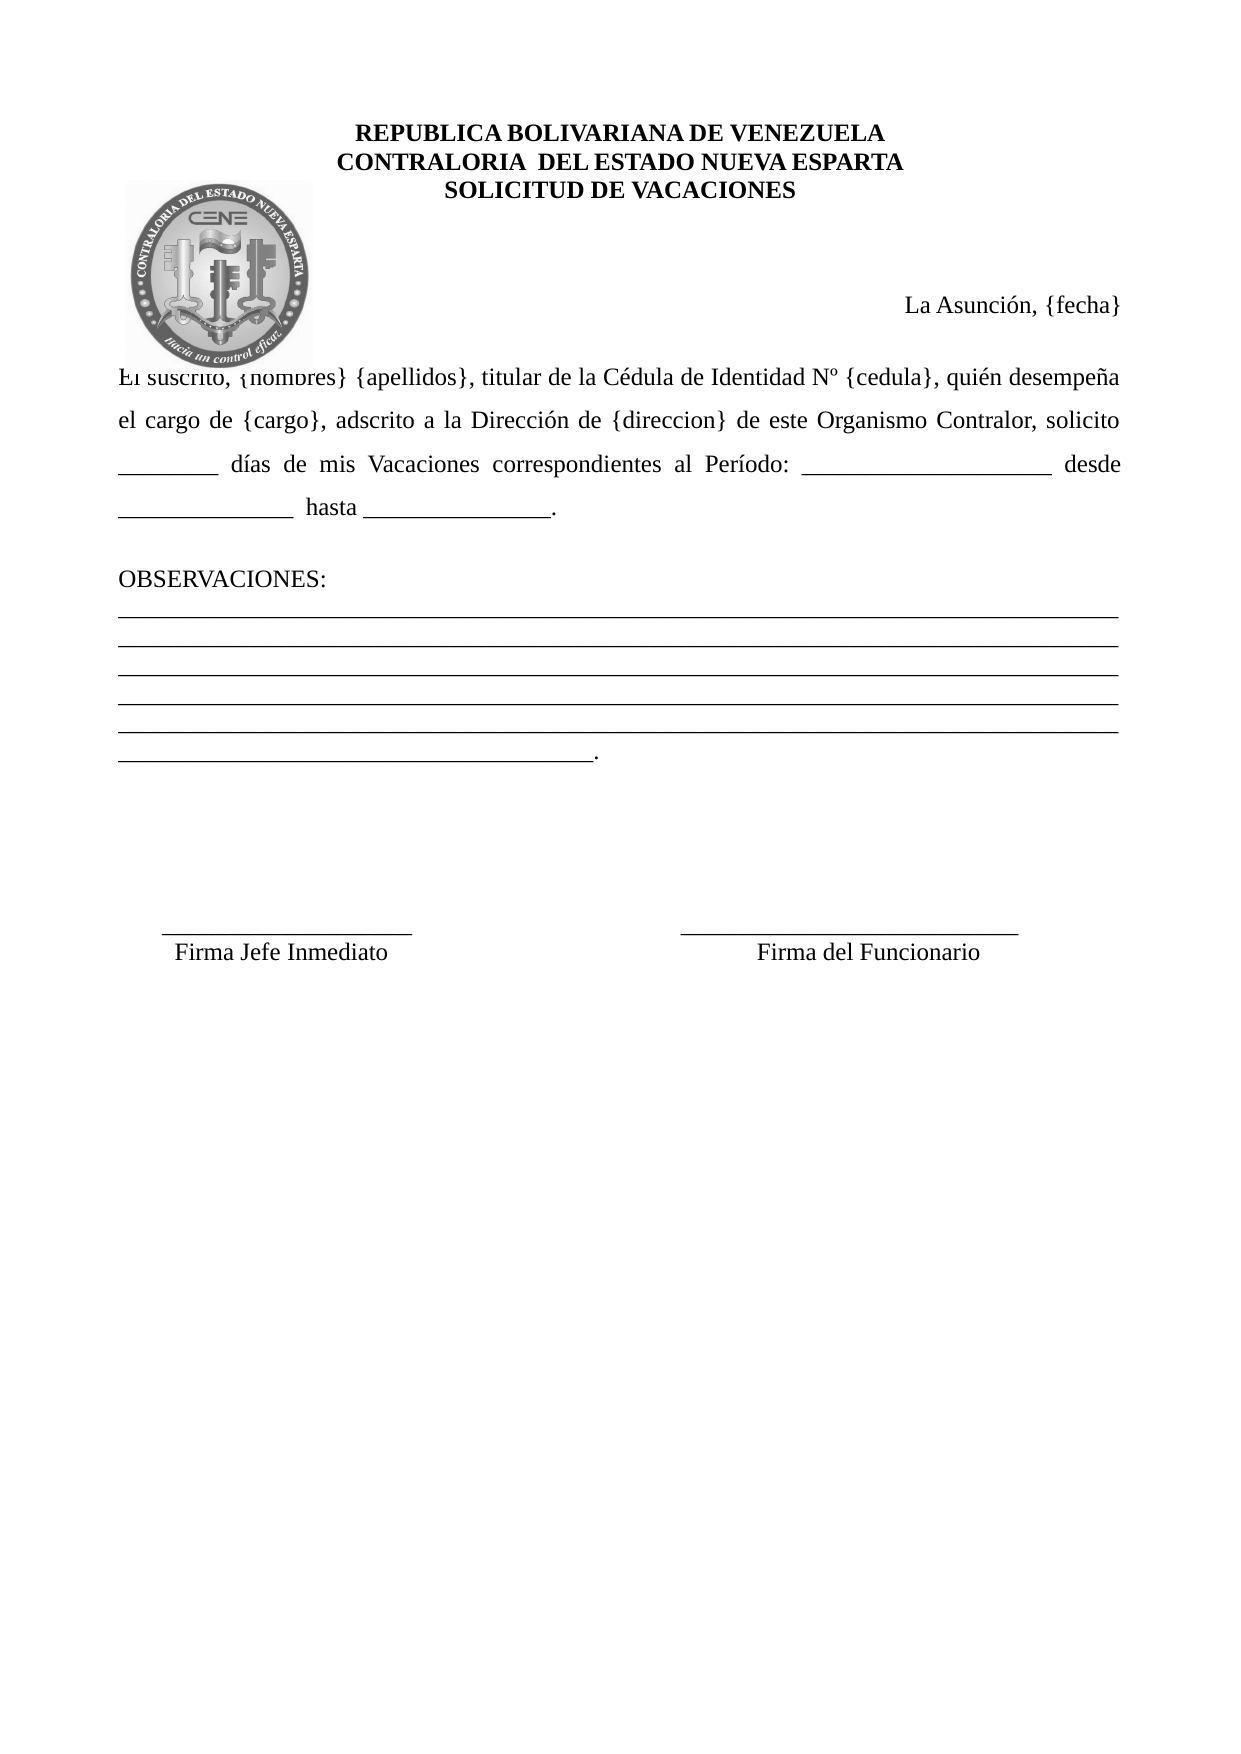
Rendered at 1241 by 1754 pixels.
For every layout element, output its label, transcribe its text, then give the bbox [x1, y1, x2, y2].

text SOLICITUD DE VACACIONES [118, 176, 1122, 204]
text ______________________________________________________________________________________________________________________________________________________________________________________________________________________________________________________________________________________________________________________________________________________________________________________________________________________________________________________. [118, 592, 1122, 765]
picture [125, 180, 313, 372]
text El suscrito, {nombres} {apellidos}, titular de la Cédula de Identidad Nº {cedula}, quién desempeña el cargo de {cargo}, adscrito a la Dirección de {direccion} de este Organismo Contralor, solicito ________ días de mis Vacaciones correspondientes al Período: ____________________ desde ______________ hasta _______________. [118, 362, 1122, 521]
text OBSERVACIONES: [118, 564, 1122, 592]
text ____________________ ___________________________ [118, 909, 1122, 937]
text CONTRALORIA DEL ESTADO NUEVA ESPARTA [118, 147, 1122, 176]
text Firma Jefe Inmediato Firma del Funcionario [118, 937, 1122, 966]
text La Asunción, {fecha} [314, 291, 1122, 319]
text REPUBLICA BOLIVARIANA DE VENEZUELA [118, 118, 1122, 147]
